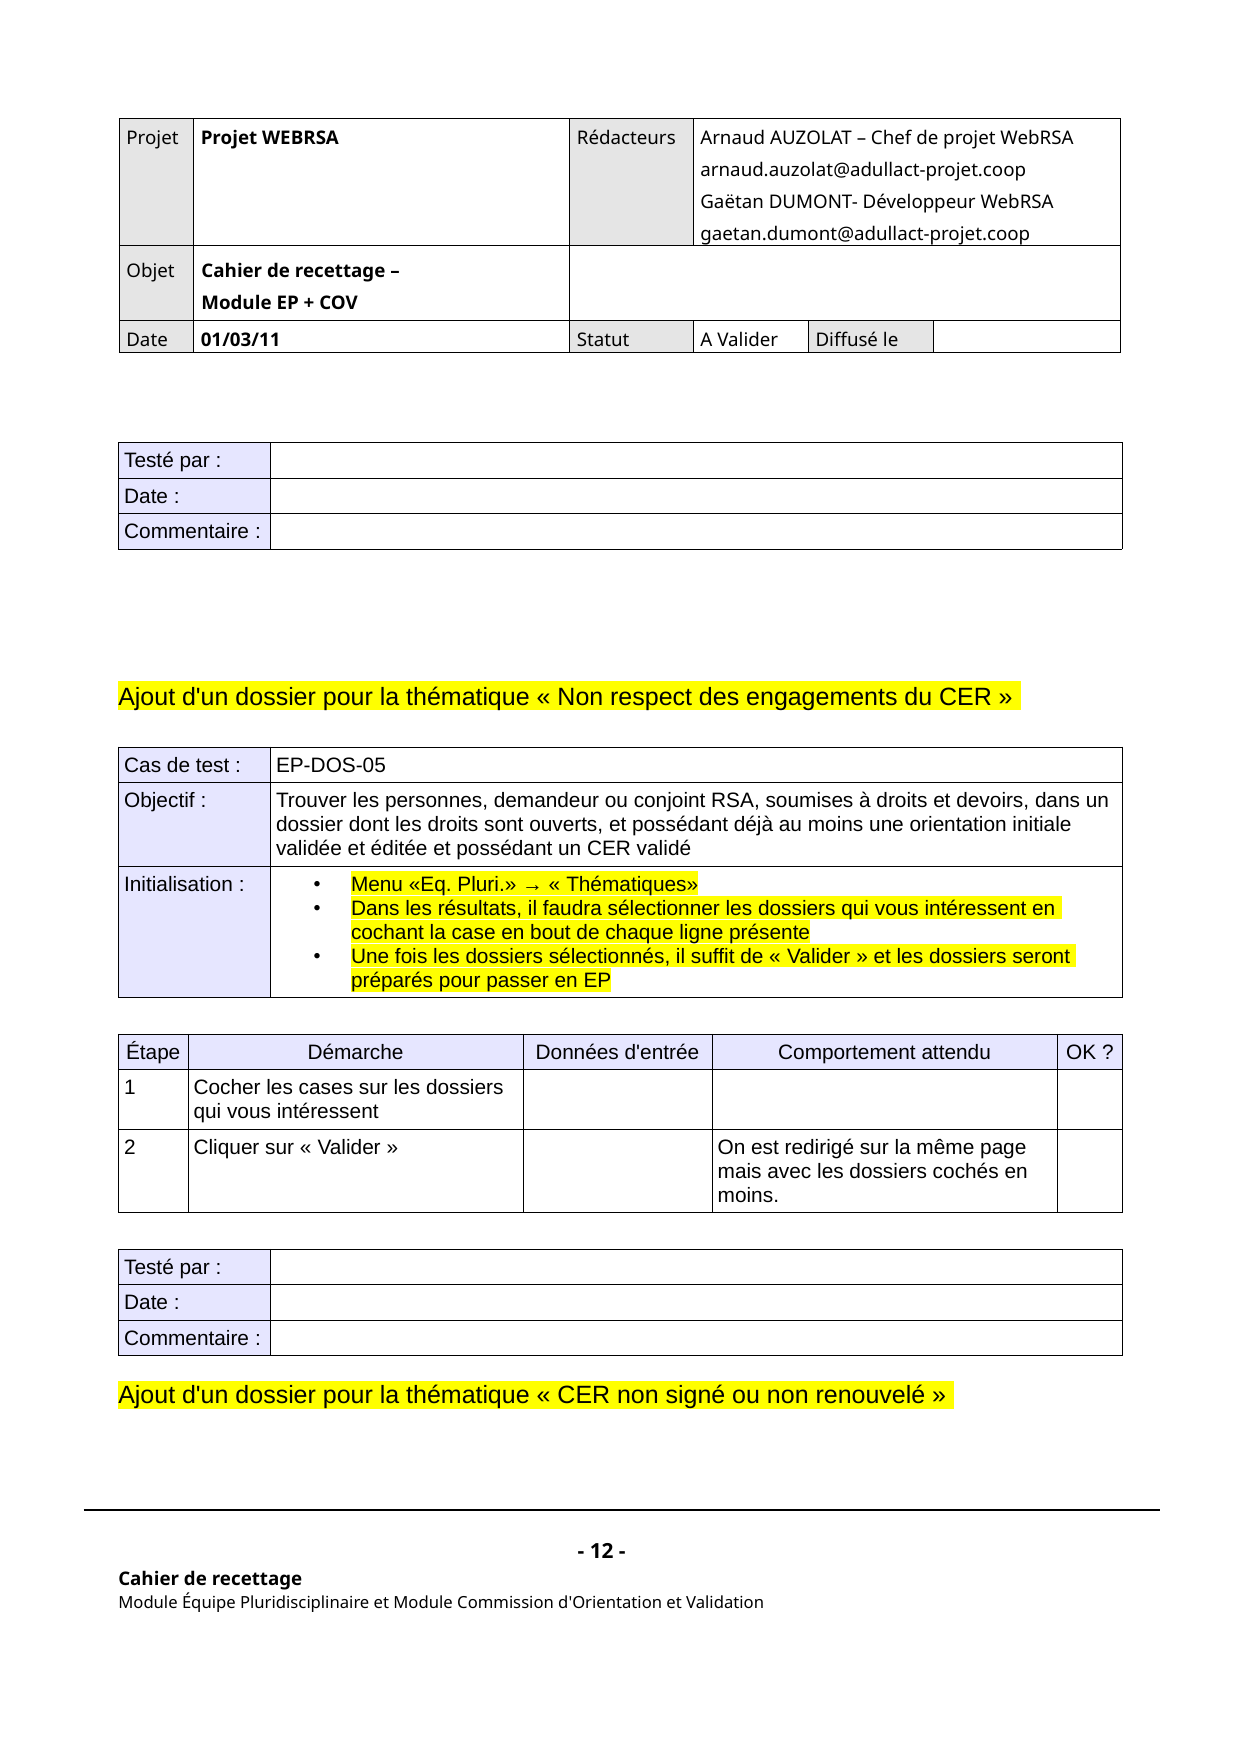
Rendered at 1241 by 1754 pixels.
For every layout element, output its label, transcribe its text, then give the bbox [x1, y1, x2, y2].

table_header [271, 443, 1122, 478]
table_cell [1058, 1130, 1122, 1212]
table_cell Date : [119, 1285, 270, 1320]
subtitle Ajout d'un dossier pour la thématique « Non respect des engagements du CER » [118, 681, 1122, 710]
table_cell Objectif : [119, 783, 270, 866]
table_header Testé par : [119, 1250, 270, 1284]
table_cell [524, 1130, 712, 1212]
table_cell 2 [119, 1130, 188, 1212]
table_header [271, 1250, 1122, 1284]
table_cell Cocher les cases sur les dossiers qui vous intéressent [189, 1070, 523, 1129]
table_header Testé par : [119, 443, 270, 478]
table_cell 1 [119, 1070, 188, 1129]
table_header Démarche [189, 1035, 523, 1069]
table_cell Cliquer sur « Valider » [189, 1130, 523, 1212]
table_cell Menu «Eq. Pluri.» → « Thématiques» Dans les résultats, il faudra sélectionner les dossiers qui vous intéressent en cochant la case en bout de chaque ligne présente Une fois les dossiers sélectionnés, il suffit de « Valider » et les dossiers seront préparés pour passer en EP [271, 867, 1122, 997]
table_header Comportement attendu [713, 1035, 1057, 1069]
table_cell Trouver les personnes, demandeur ou conjoint RSA, soumises à droits et devoirs, dans un dossier dont les droits sont ouverts, et possédant déjà au moins une orientation initiale validée et éditée et possédant un CER validé [271, 783, 1122, 866]
table_cell Commentaire : [119, 1321, 270, 1355]
table_cell On est redirigé sur la même page mais avec les dossiers cochés en moins. [713, 1130, 1057, 1212]
table_cell Initialisation : [119, 867, 270, 997]
table_cell [271, 479, 1122, 513]
table_cell [271, 514, 1122, 549]
table_header Cas de test : [119, 748, 270, 782]
subtitle Ajout d'un dossier pour la thématique « CER non signé ou non renouvelé » [118, 1381, 1122, 1409]
table_cell Date : [119, 479, 270, 513]
table_cell Commentaire : [119, 514, 270, 549]
table_header OK ? [1058, 1035, 1122, 1069]
table_header Données d'entrée [524, 1035, 712, 1069]
table_header EP-DOS-05 [271, 748, 1122, 782]
table_cell [271, 1285, 1122, 1320]
table_cell [1058, 1070, 1122, 1129]
table_cell [713, 1070, 1057, 1129]
table_header Étape [119, 1035, 188, 1069]
table_cell [524, 1070, 712, 1129]
table_cell [271, 1321, 1122, 1355]
